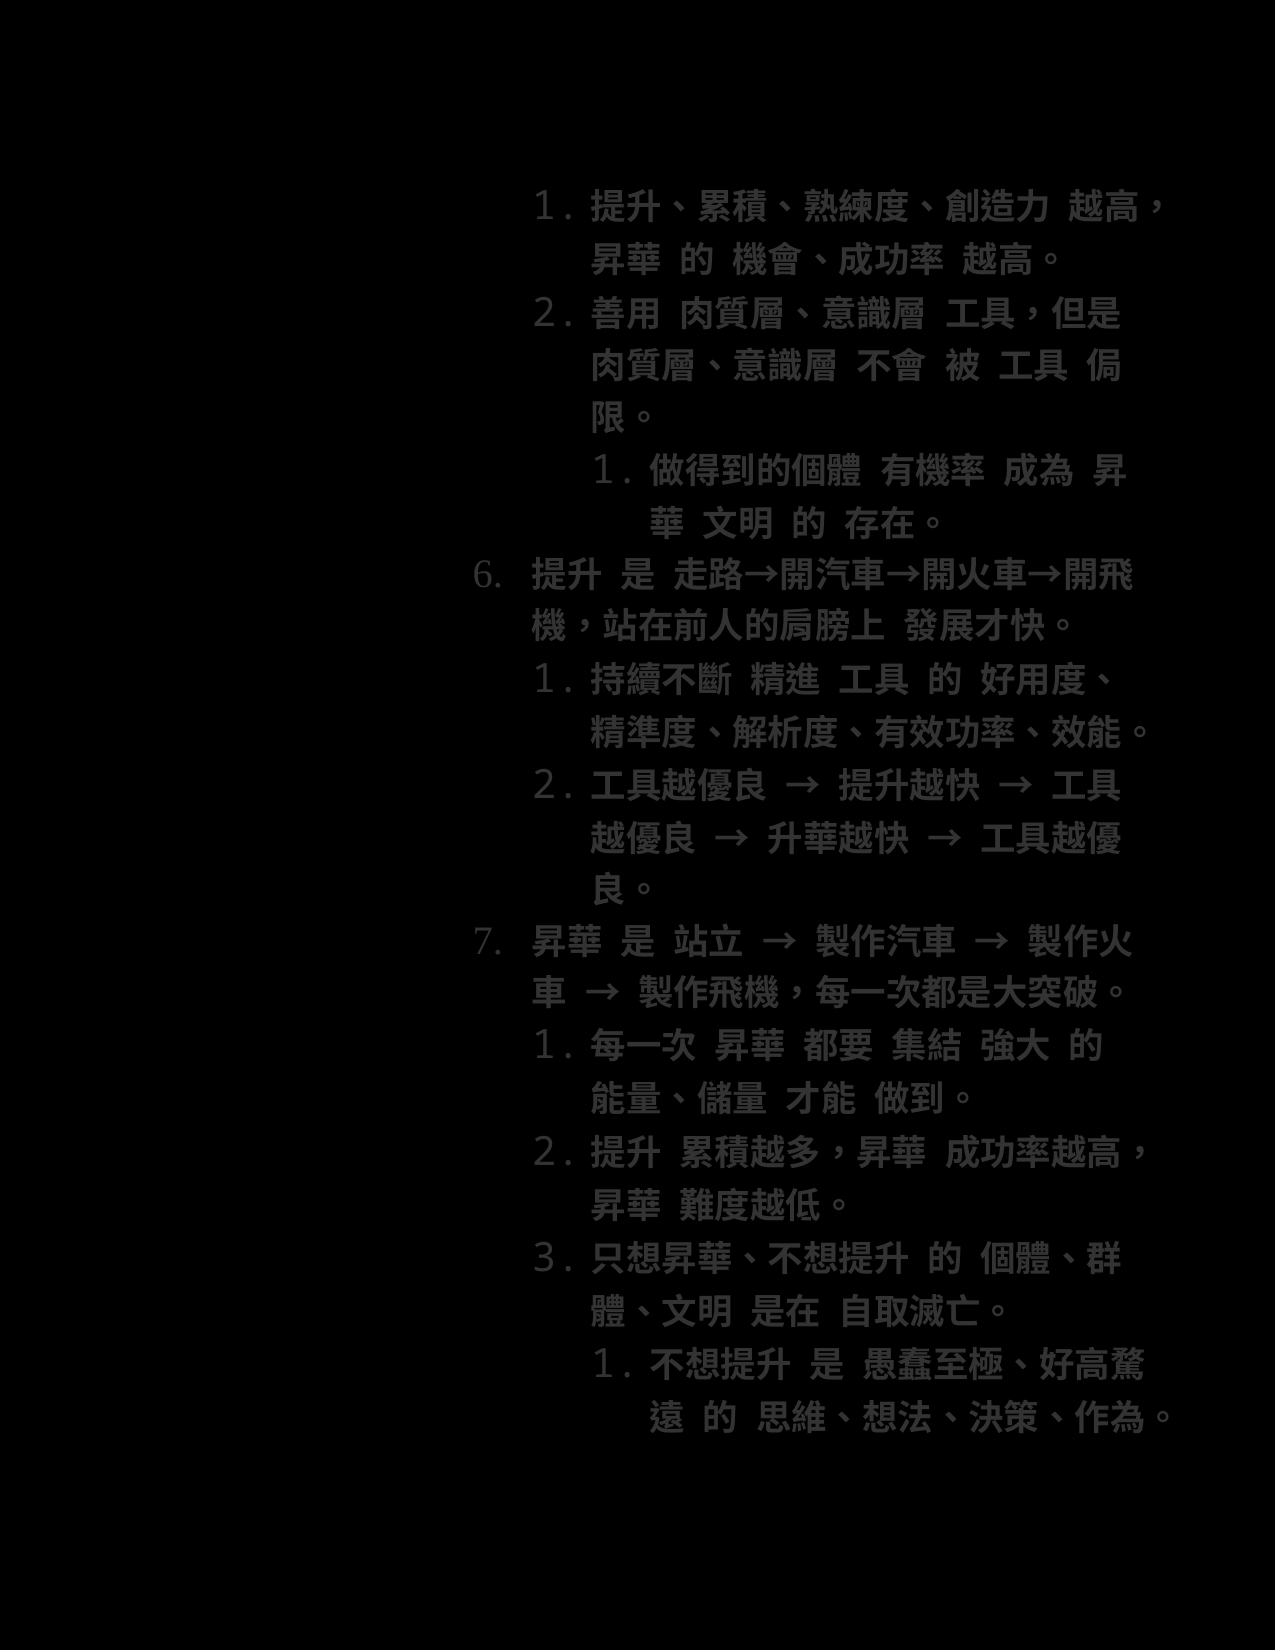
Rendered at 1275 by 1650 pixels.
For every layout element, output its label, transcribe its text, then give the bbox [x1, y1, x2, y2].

list 昇華 是 站立 → 製作汽車 → 製作火車 → 製作飛機，每一次都是大突破。 [472, 913, 1157, 1016]
list 只想昇華、不想提升 的 個體、群體、文明 是在 自取滅亡。 [532, 1228, 1157, 1335]
list 提升、累積、熟練度、創造力 越高，昇華 的 機會、成功率 越高。 [532, 176, 1157, 283]
list 提升 是 走路→開汽車→開火車→開飛機，站在前人的肩膀上 發展才快。 [472, 547, 1157, 649]
list 善用 肉質層、意識層 工具，但是 肉質層、意識層 不會 被 工具 侷限。 [532, 283, 1157, 440]
list 提升 累積越多，昇華 成功率越高，昇華 難度越低。 [532, 1122, 1157, 1228]
list 不想提升 是 愚蠢至極、好高騖遠 的 思維、想法、決策、作為。 [591, 1335, 1157, 1441]
list 工具越優良 → 提升越快 → 工具越優良 → 升華越快 → 工具越優良。 [532, 756, 1157, 913]
list 做得到的個體 有機率 成為 昇華 文明 的 存在。 [591, 440, 1157, 547]
list 每一次 昇華 都要 集結 強大 的 能量、儲量 才能 做到。 [532, 1016, 1157, 1122]
list 持續不斷 精進 工具 的 好用度、精準度、解析度、有效功率、效能。 [532, 649, 1157, 756]
